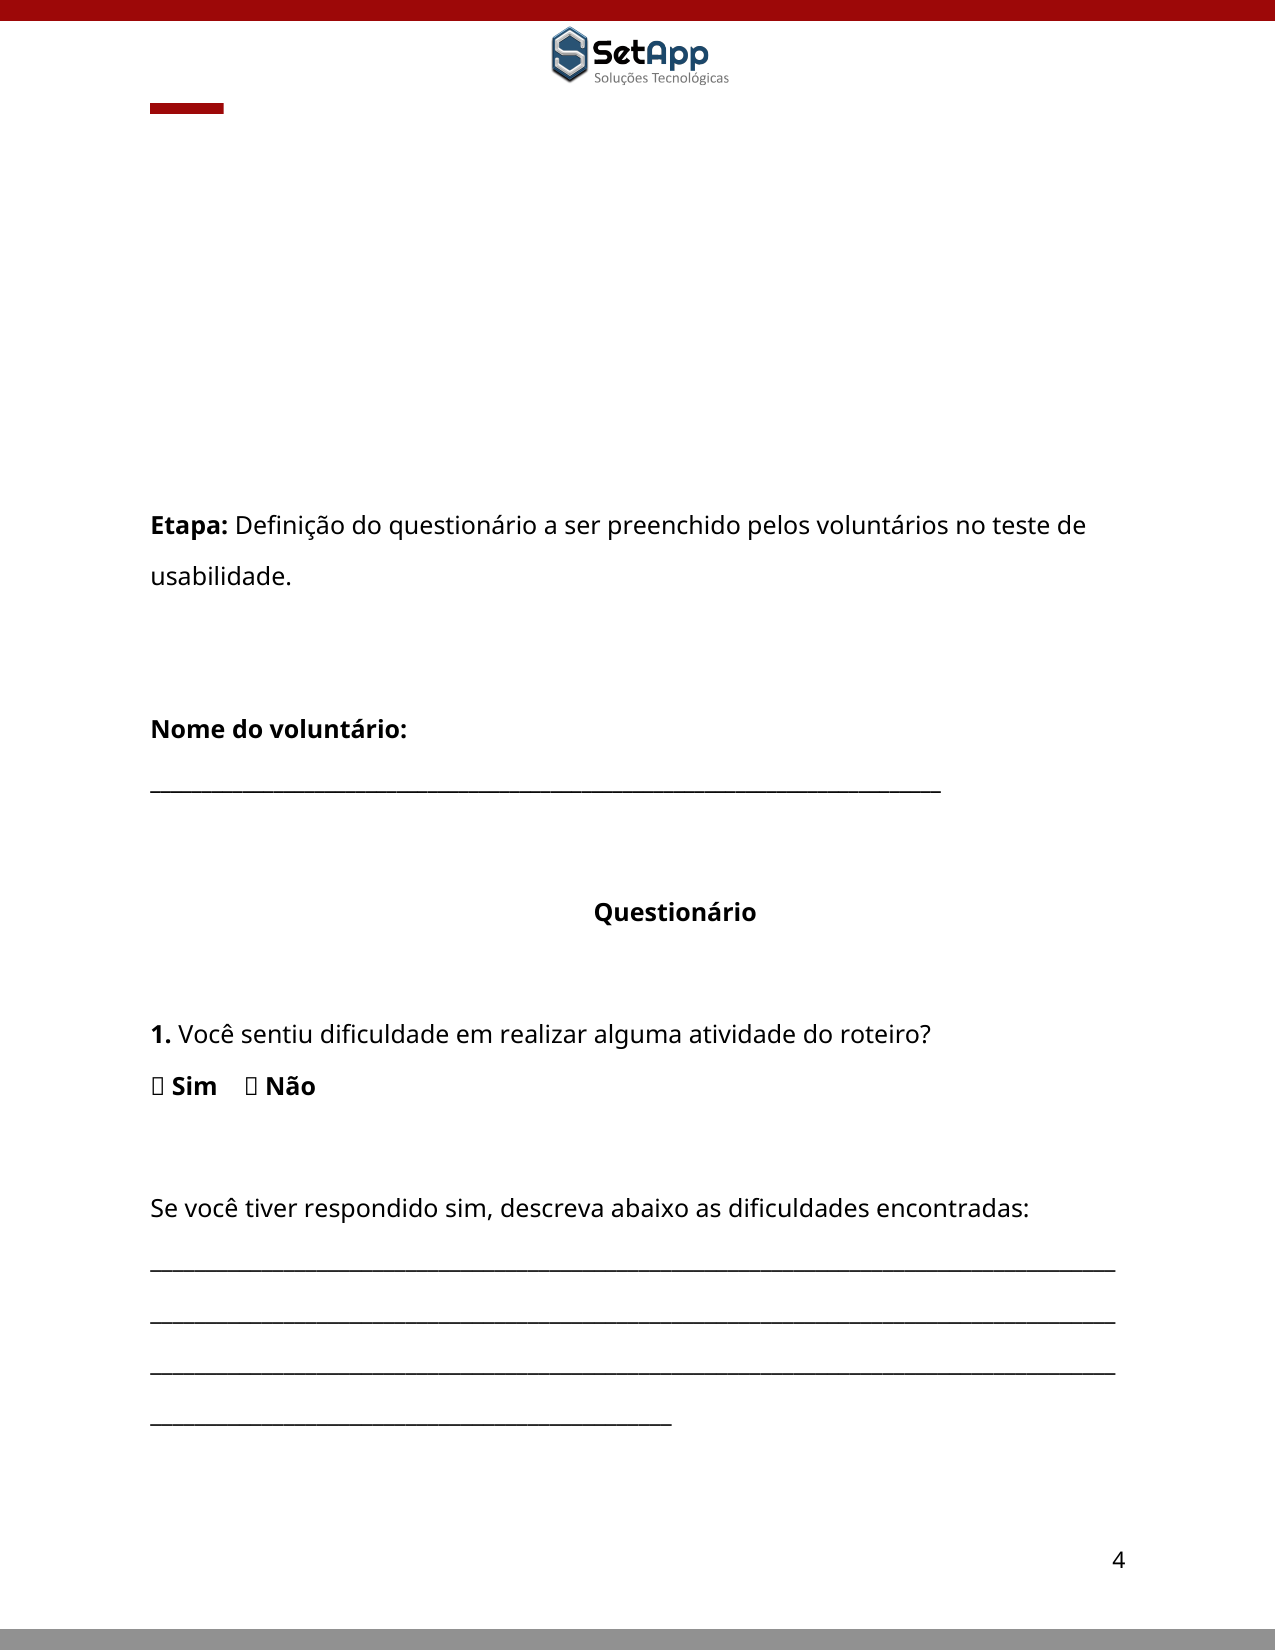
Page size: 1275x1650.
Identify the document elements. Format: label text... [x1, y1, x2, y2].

list Se você tiver respondido sim, descreva abaixo as dificuldades encontradas: ____________________________________________________________________________________________________________________________________________________________________________________________________________________________________________________________________________________________________________________ [150, 1140, 1125, 1429]
picture [0, 0, 1275, 21]
list Questionário [150, 894, 1125, 928]
picture [0, 1629, 1275, 1650]
picture [150, 103, 224, 114]
list Etapa: Definição do questionário a ser preenchido pelos voluntários no teste de usabilidade. [150, 456, 1125, 592]
list Nome do voluntário: _____________________________________________________________________________ [150, 660, 1125, 797]
list 1. Você sentiu dificuldade em realizar alguma atividade do roteiro?  Sim  Não [150, 966, 1125, 1102]
picture [545, 25, 730, 88]
